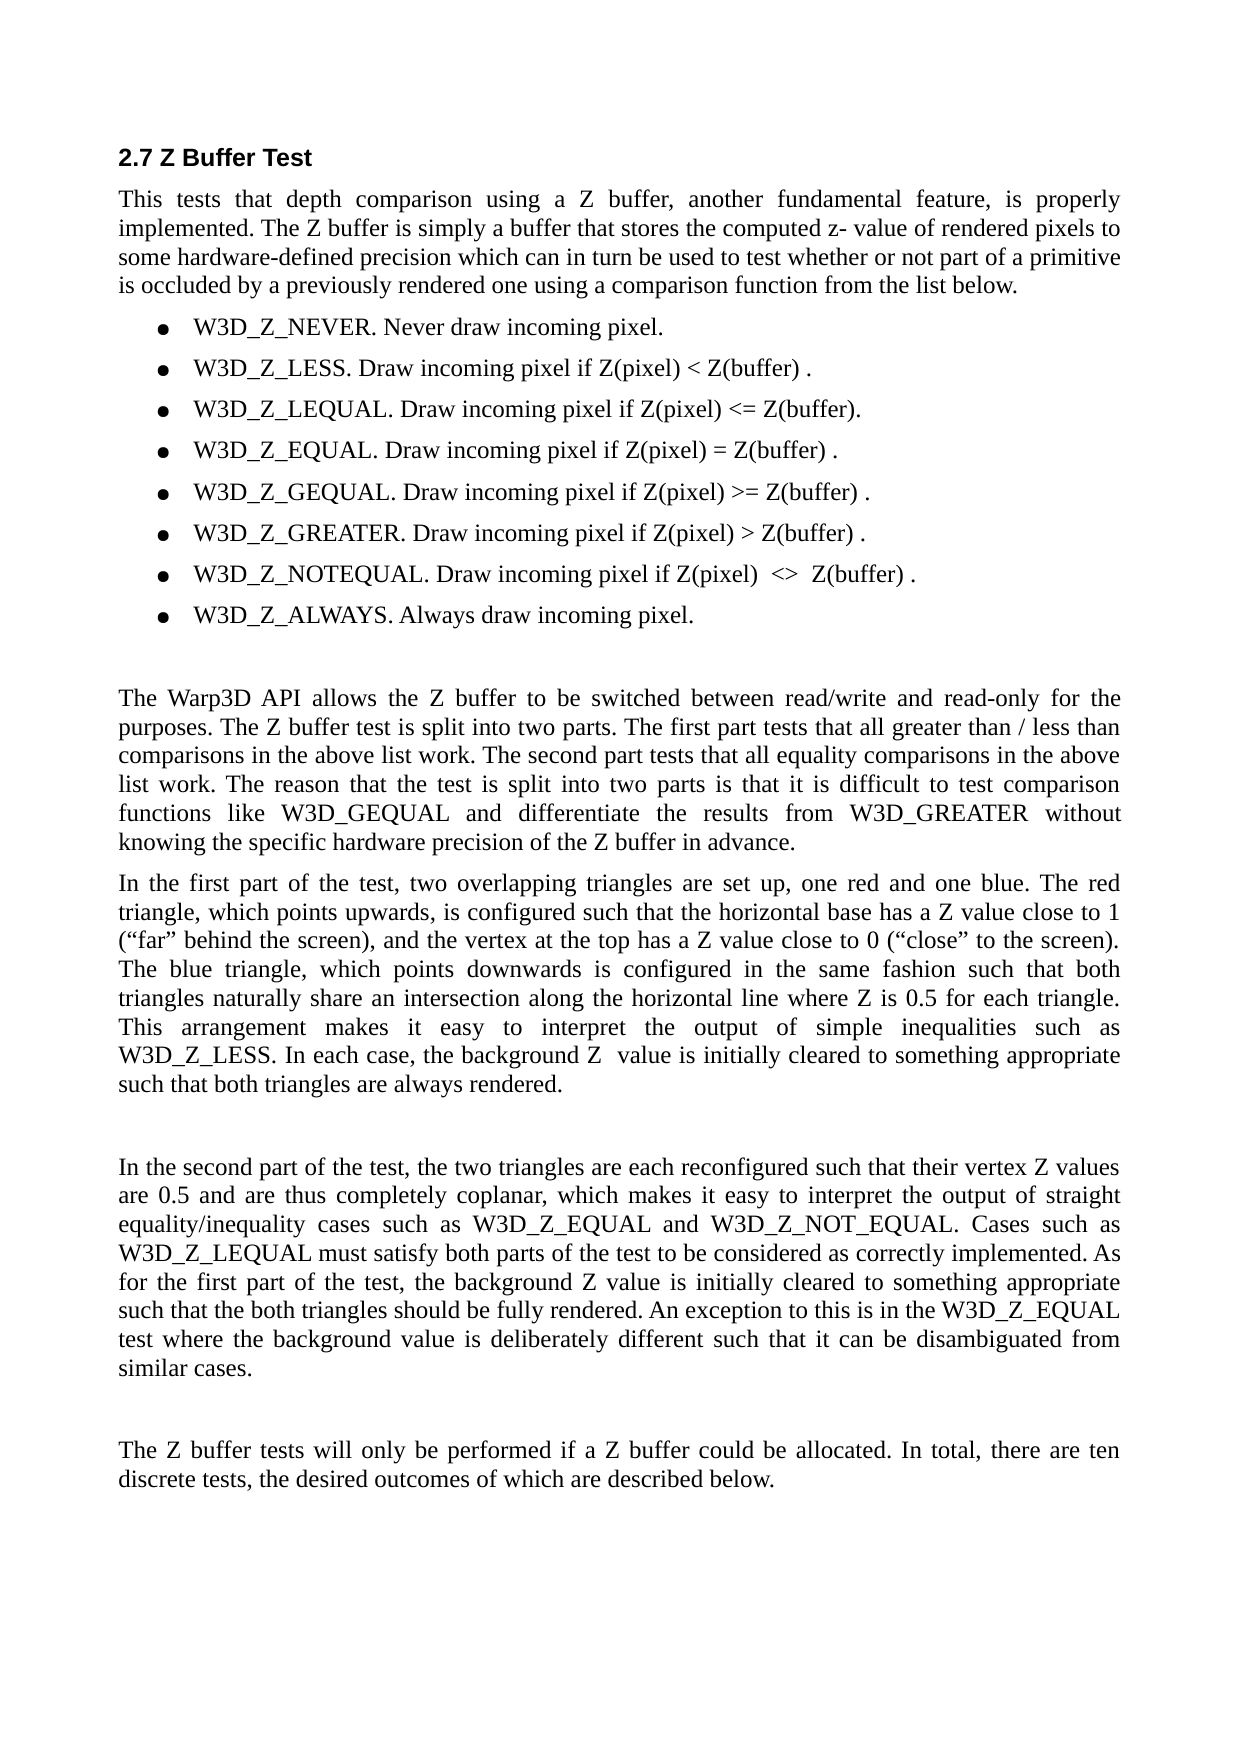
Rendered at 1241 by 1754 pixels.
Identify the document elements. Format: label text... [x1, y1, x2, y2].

list W3D_Z_LEQUAL. Draw incoming pixel if Z(pixel) <= Z(buffer). [156, 394, 1122, 423]
text The Z buffer tests will only be performed if a Z buffer could be allocated. In total, there are ten discrete tests, the desired outcomes of which are described below. [118, 1436, 1122, 1493]
list W3D_Z_GREATER. Draw incoming pixel if Z(pixel) > Z(buffer) . [156, 518, 1122, 547]
subtitle 2.7 Z Buffer Test [118, 143, 1122, 172]
list W3D_Z_EQUAL. Draw incoming pixel if Z(pixel) = Z(buffer) . [156, 436, 1122, 464]
text This tests that depth comparison using a Z buffer, another fundamental feature, is properly implemented. The Z buffer is simply a buffer that stores the computed z- value of rendered pixels to some hardware-defined precision which can in turn be used to test whether or not part of a primitive is occluded by a previously rendered one using a comparison function from the list below. [118, 184, 1122, 299]
list W3D_Z_LESS. Draw incoming pixel if Z(pixel) < Z(buffer) . [156, 353, 1122, 382]
list W3D_Z_ALWAYS. Always draw incoming pixel. [156, 601, 1122, 629]
list W3D_Z_GEQUAL. Draw incoming pixel if Z(pixel) >= Z(buffer) . [156, 477, 1122, 506]
text The Warp3D API allows the Z buffer to be switched between read/write and read-only for the purposes. The Z buffer test is split into two parts. The first part tests that all greater than / less than comparisons in the above list work. The second part tests that all equality comparisons in the above list work. The reason that the test is split into two parts is that it is difficult to test comparison functions like W3D_GEQUAL and differentiate the results from W3D_GREATER without knowing the specific hardware precision of the Z buffer in advance. [118, 683, 1122, 856]
text In the second part of the test, the two triangles are each reconfigured such that their vertex Z values are 0.5 and are thus completely coplanar, which makes it easy to interpret the output of straight equality/inequality cases such as W3D_Z_EQUAL and W3D_Z_NOT_EQUAL. Cases such as W3D_Z_LEQUAL must satisfy both parts of the test to be considered as correctly implemented. As for the first part of the test, the background Z value is initially cleared to something appropriate such that the both triangles should be fully rendered. An exception to this is in the W3D_Z_EQUAL test where the background value is deliberately different such that it can be disambiguated from similar cases. [118, 1152, 1122, 1382]
list W3D_Z_NEVER. Never draw incoming pixel. [156, 312, 1122, 341]
text In the first part of the test, two overlapping triangles are set up, one red and one blue. The red triangle, which points upwards, is configured such that the horizontal base has a Z value close to 1 (“far” behind the screen), and the vertex at the top has a Z value close to 0 (“close” to the screen). The blue triangle, which points downwards is configured in the same fashion such that both triangles naturally share an intersection along the horizontal line where Z is 0.5 for each triangle. This arrangement makes it easy to interpret the output of simple inequalities such as W3D_Z_LESS. In each case, the background Z value is initially cleared to something appropriate such that both triangles are always rendered. [118, 868, 1122, 1098]
list W3D_Z_NOTEQUAL. Draw incoming pixel if Z(pixel) <> Z(buffer) . [156, 559, 1122, 588]
